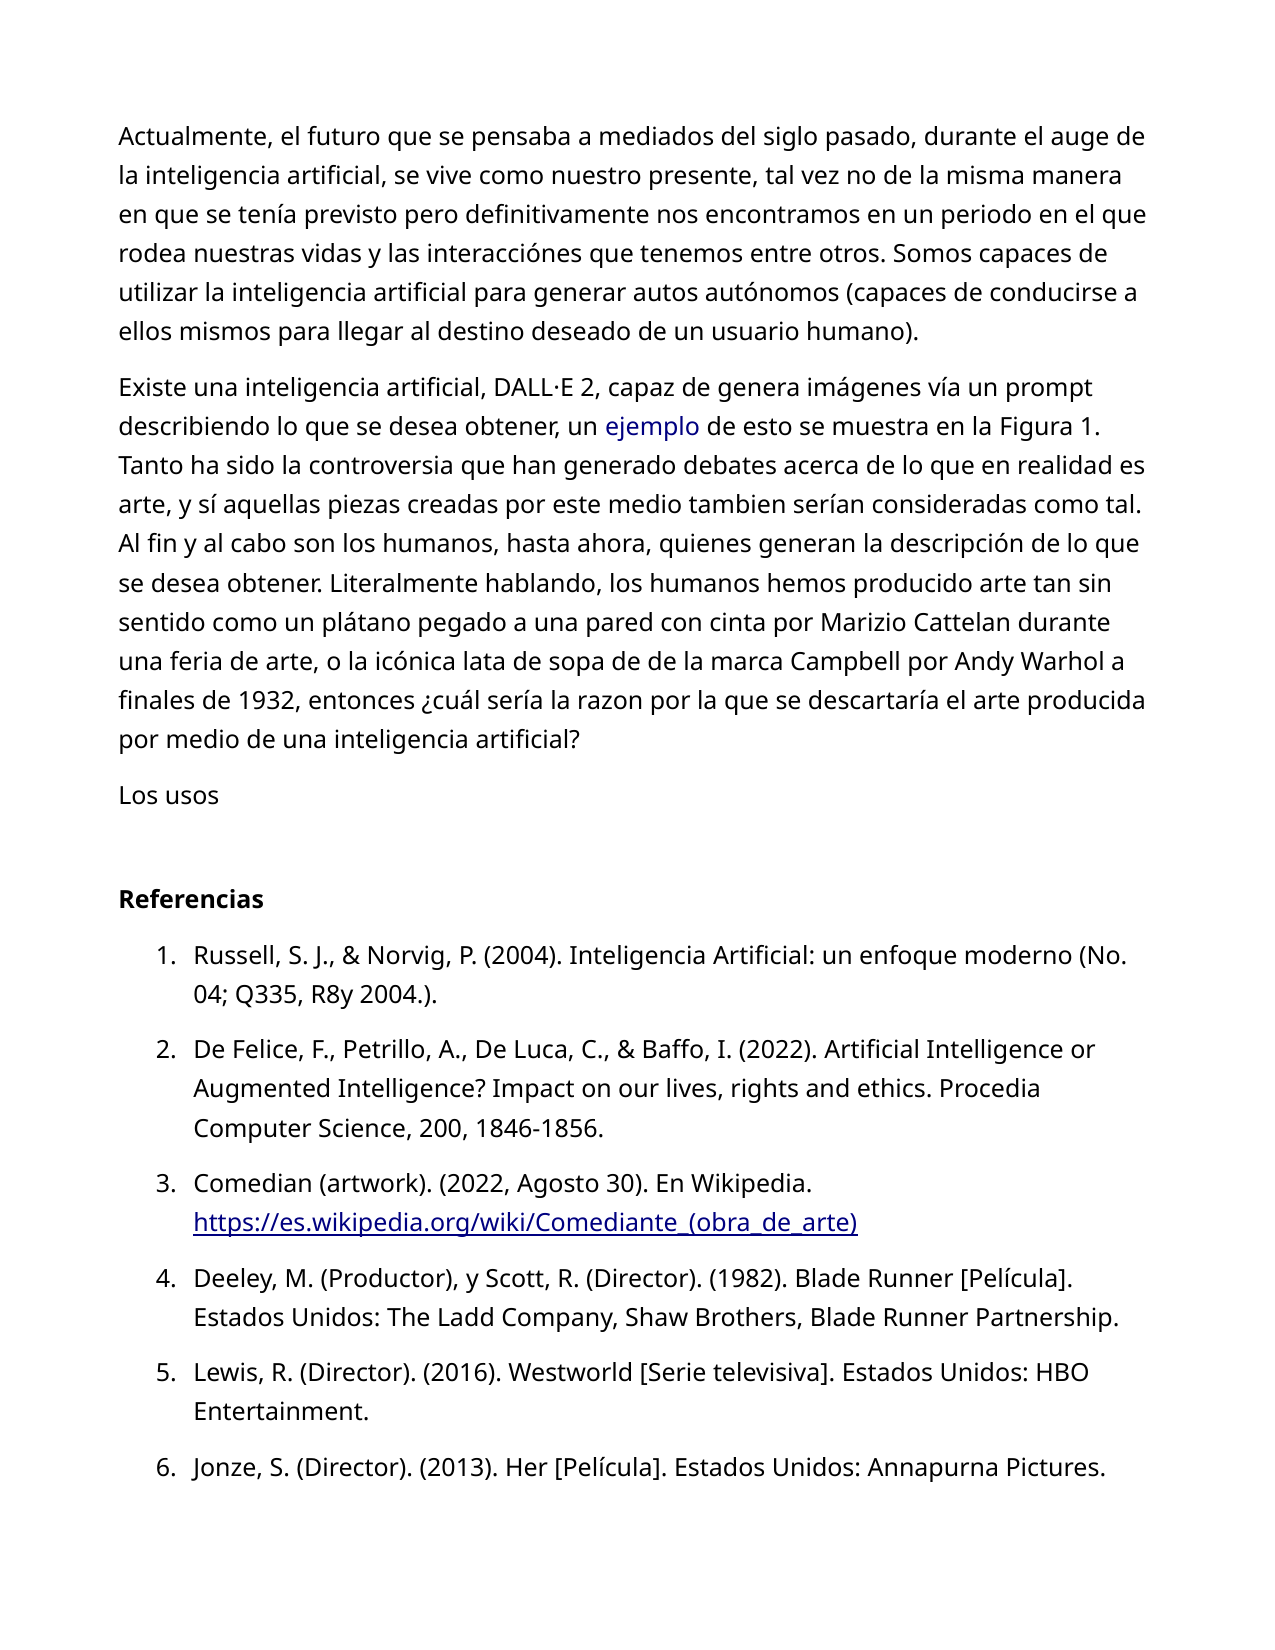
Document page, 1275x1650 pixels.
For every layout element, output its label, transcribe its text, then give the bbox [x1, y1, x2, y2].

text Referencias [118, 882, 1157, 916]
text Los usos [118, 777, 1157, 811]
list Lewis, R. (Director). (2016). Westworld [Serie televisiva]. Estados Unidos: HBO Entertainment. [156, 1355, 1157, 1428]
list Russell, S. J., & Norvig, P. (2004). Inteligencia Artificial: un enfoque moderno (No. 04; Q335, R8y 2004.). [156, 937, 1157, 1011]
text Actualmente, el futuro que se pensaba a mediados del siglo pasado, durante el auge de la inteligencia artificial, se vive como nuestro presente, tal vez no de la misma manera en que se tenía previsto pero definitivamente nos encontramos en un periodo en el que rodea nuestras vidas y las interacciónes que tenemos entre otros. Somos capaces de utilizar la inteligencia artificial para generar autos autónomos (capaces de conducirse a ellos mismos para llegar al destino deseado de un usuario humano). [118, 118, 1157, 348]
list Jonze, S. (Director). (2013). Her [Película]. Estados Unidos: Annapurna Pictures. [156, 1449, 1157, 1483]
text Existe una inteligencia artificial, DALL·E 2, capaz de genera imágenes vía un prompt describiendo lo que se desea obtener, un ejemplo de esto se muestra en la Figura 1. Tanto ha sido la controversia que han generado debates acerca de lo que en realidad es arte, y sí aquellas piezas creadas por este medio tambien serían consideradas como tal. Al fin y al cabo son los humanos, hasta ahora, quienes generan la descripción de lo que se desea obtener. Literalmente hablando, los humanos hemos producido arte tan sin sentido como un plátano pegado a una pared con cinta por Marizio Cattelan durante una feria de arte, o la icónica lata de sopa de de la marca Campbell por Andy Warhol a finales de 1932, entonces ¿cuál sería la razon por la que se descartaría el arte producida por medio de una inteligencia artificial? [118, 369, 1157, 756]
list De Felice, F., Petrillo, A., De Luca, C., & Baffo, I. (2022). Artificial Intelligence or Augmented Intelligence? Impact on our lives, rights and ethics. Procedia Computer Science, 200, 1846-1856. [156, 1032, 1157, 1144]
list Deeley, M. (Productor), y Scott, R. (Director). (1982). Blade Runner [Película]. Estados Unidos: The Ladd Company, Shaw Brothers, Blade Runner Partnership. [156, 1260, 1157, 1333]
list Comedian (artwork). (2022, Agosto 30). En Wikipedia. https://es.wikipedia.org/wiki/Comediante_(obra_de_arte) [156, 1166, 1157, 1239]
